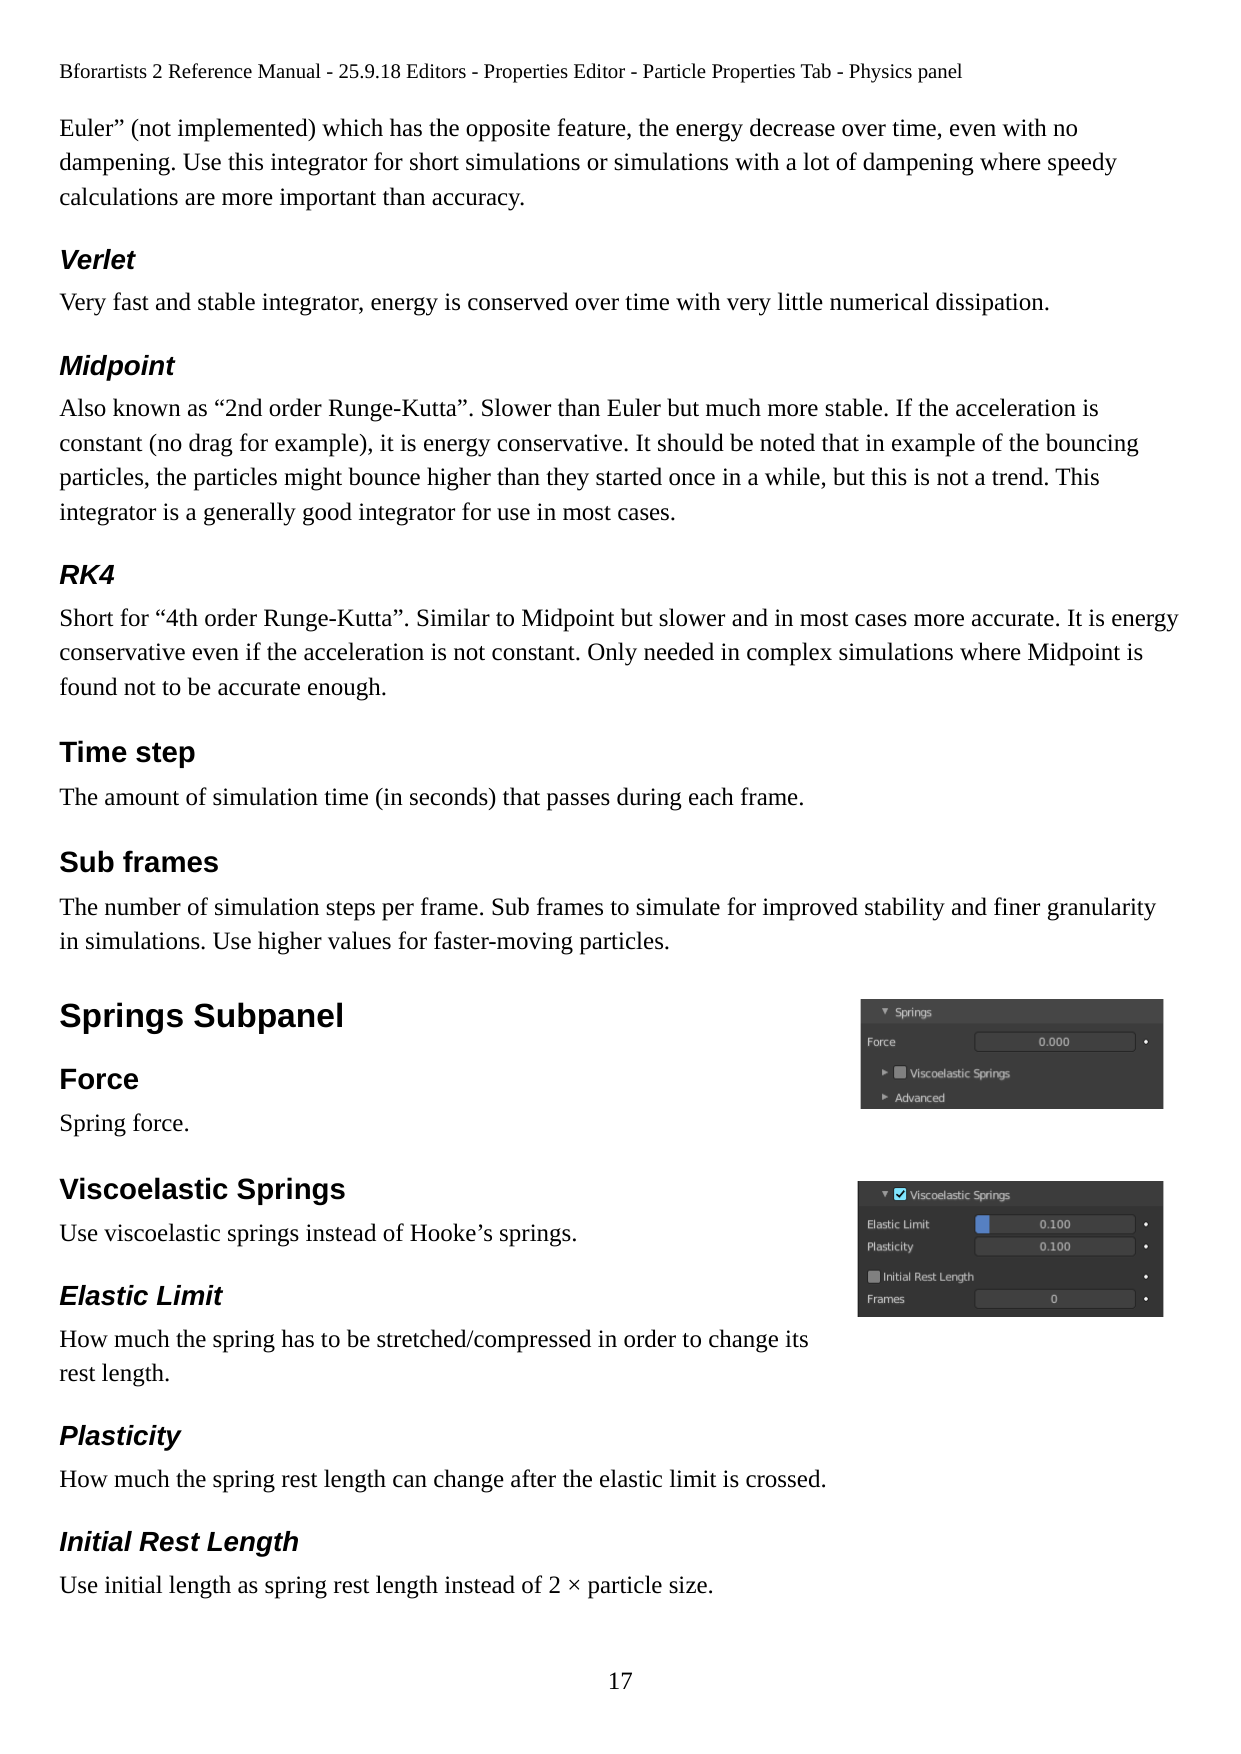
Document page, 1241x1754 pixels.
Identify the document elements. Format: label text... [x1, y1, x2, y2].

picture [857, 1181, 1164, 1317]
subtitle [1164, 1062, 1181, 1095]
text The amount of simulation time (in seconds) that passes during each frame. [59, 782, 1181, 810]
subtitle [1164, 1279, 1181, 1311]
subtitle Force [59, 1062, 860, 1095]
subtitle Plasticity [59, 1420, 1181, 1452]
subtitle Midpoint [59, 349, 1181, 381]
subtitle Springs Subpanel [59, 996, 1181, 1034]
subtitle Elastic Limit [59, 1279, 857, 1311]
subtitle Initial Rest Length [59, 1526, 1181, 1558]
text Spring force. [59, 1108, 1181, 1137]
subtitle Verlet [59, 243, 1181, 275]
text The number of simulation steps per frame. Sub frames to simulate for improved stability and finer granularity in simulations. Use higher values for faster-moving particles. [59, 892, 1181, 955]
text How much the spring has to be stretched/compressed in order to change its rest length. [59, 1324, 1181, 1387]
text Short for “4th order Runge-Kutta”. Similar to Midpoint but slower and in most cases more accurate. It is energy conservative even if the acceleration is not constant. Only needed in complex simulations where Midpoint is found not to be accurate enough. [59, 603, 1181, 701]
text Use initial length as spring rest length instead of 2 × particle size. [59, 1570, 1181, 1599]
text Also known as “2nd order Runge-Kutta”. Slower than Euler but much more stable. If the acceleration is constant (no drag for example), it is energy conservative. It should be noted that in example of the bouncing particles, the particles might bounce higher than they started once in a while, but this is not a trend. This integrator is a generally good integrator for use in most cases. [59, 393, 1181, 526]
text Euler” (not implemented) which has the opposite feature, the energy decrease over time, even with no dampening. Use this integrator for short simulations or simulations with a lot of dampening where speedy calculations are more important than accuracy. [59, 113, 1181, 210]
text How much the spring rest length can change after the elastic limit is crossed. [59, 1464, 1181, 1493]
subtitle Time step [59, 735, 1181, 769]
text Use viscoelastic springs instead of Hooke’s springs. [59, 1218, 857, 1247]
picture [860, 999, 1164, 1109]
subtitle Viscoelastic Springs [59, 1172, 1181, 1205]
subtitle RK4 [59, 558, 1181, 590]
subtitle Sub frames [59, 845, 1181, 879]
text Very fast and stable integrator, energy is conserved over time with very little numerical dissipation. [59, 287, 1181, 316]
